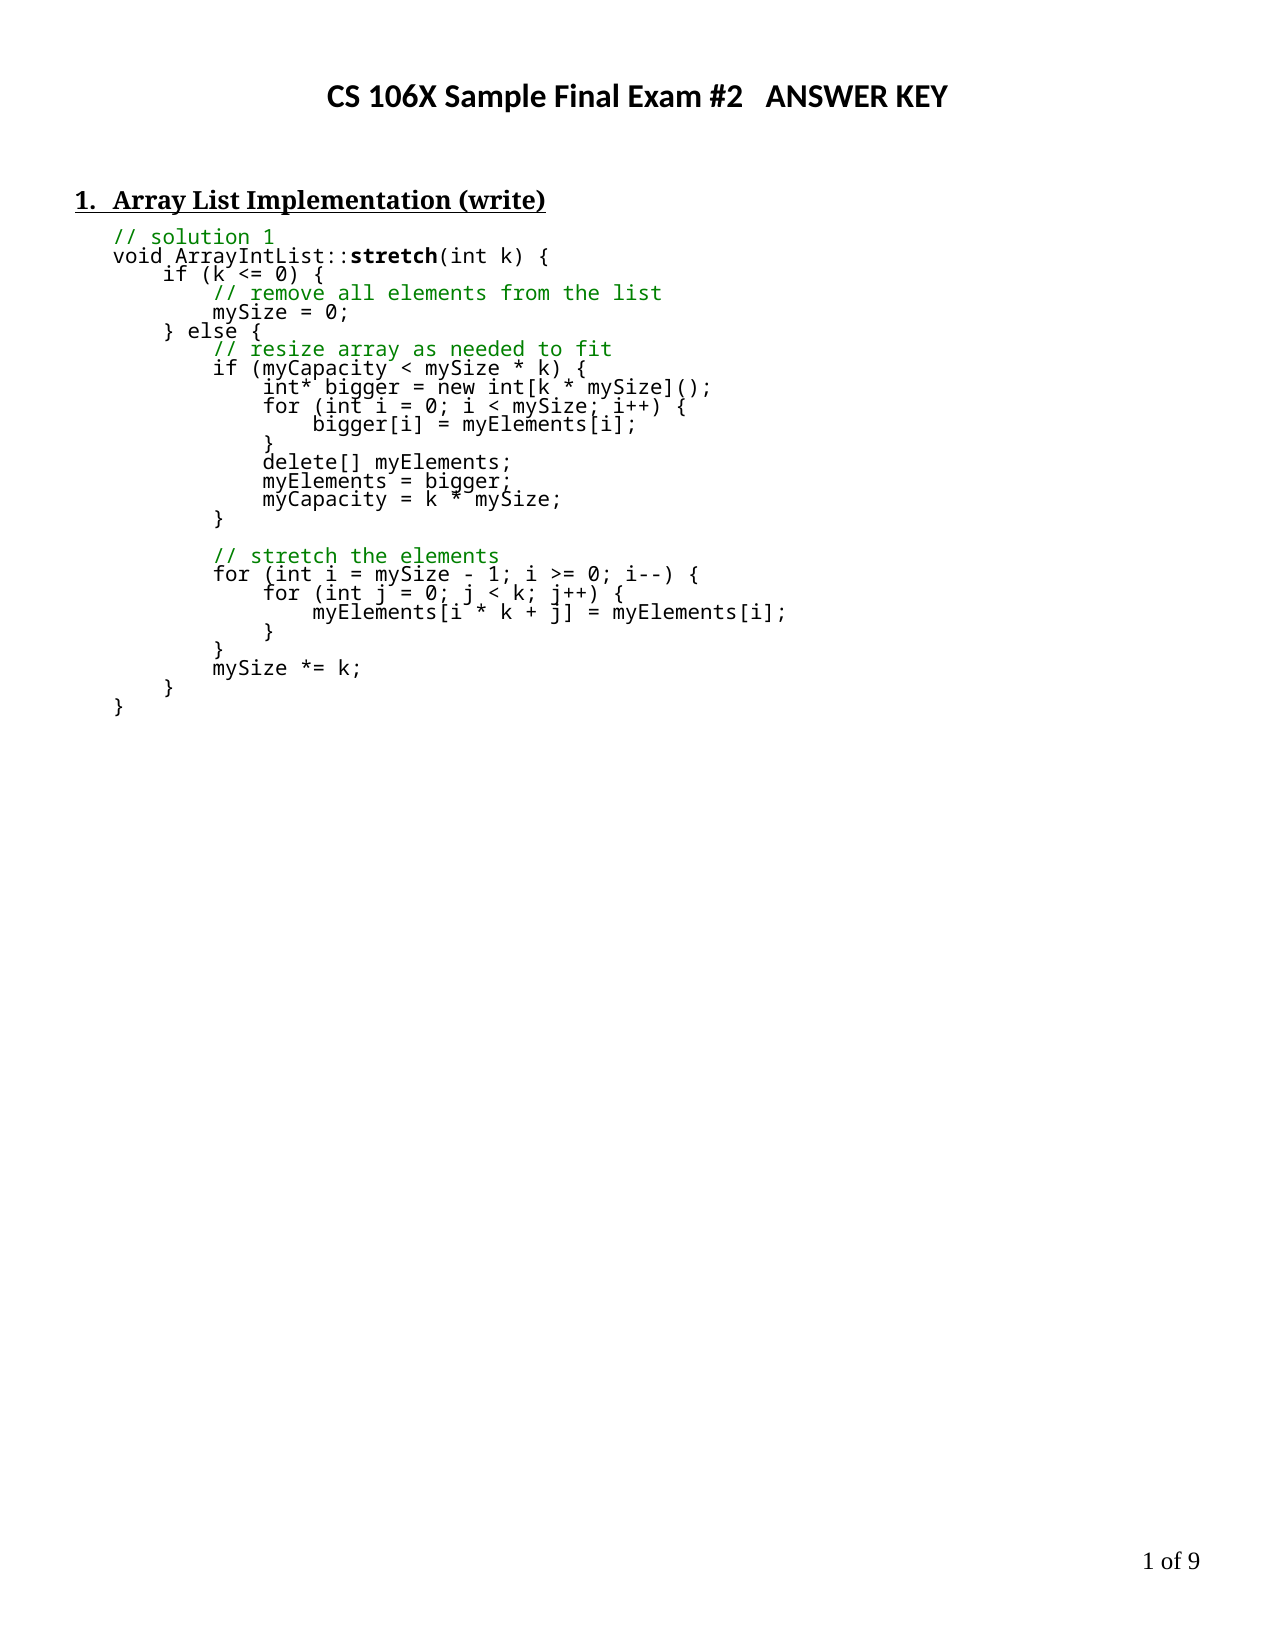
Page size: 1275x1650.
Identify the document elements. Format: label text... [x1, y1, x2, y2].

text if (myCapacity < mySize * k) { [112, 361, 1200, 379]
text void ArrayIntList::stretch(int k) { [112, 248, 1200, 267]
text delete[] myElements; [112, 454, 1200, 473]
text int* bigger = new int[k * mySize](); [112, 379, 1200, 398]
text } [112, 623, 1200, 642]
text for (int i = mySize - 1; i >= 0; i--) { [112, 567, 269, 586]
text for (int i = 0; i < mySize; i++) { [112, 398, 1200, 417]
text // resize array as needed to fit [112, 342, 1200, 361]
text } [112, 436, 1200, 454]
text } [112, 698, 1200, 717]
text for (int i = mySize - 1; i >= 0; i--) { [268, 567, 1200, 586]
text // stretch the elements [112, 548, 1200, 567]
text myElements[i * k + j] = myElements[i]; [112, 604, 1200, 623]
text mySize = 0; [112, 304, 1200, 323]
text 1. Array List Implementation (write) [75, 183, 1200, 217]
text } [112, 642, 1200, 661]
text mySize *= k; [112, 661, 1200, 679]
text if (k <= 0) { [112, 267, 1200, 286]
text myCapacity = k * mySize; [112, 492, 1200, 511]
text } [112, 679, 1200, 698]
text } else { [112, 323, 1200, 342]
text bigger[i] = myElements[i]; [112, 417, 1200, 436]
text // solution 1 [112, 229, 1200, 248]
text // remove all elements from the list [112, 286, 1200, 304]
text for (int j = 0; j < k; j++) { [112, 586, 1200, 604]
text myElements = bigger; [112, 473, 1200, 492]
text } [112, 511, 1200, 529]
